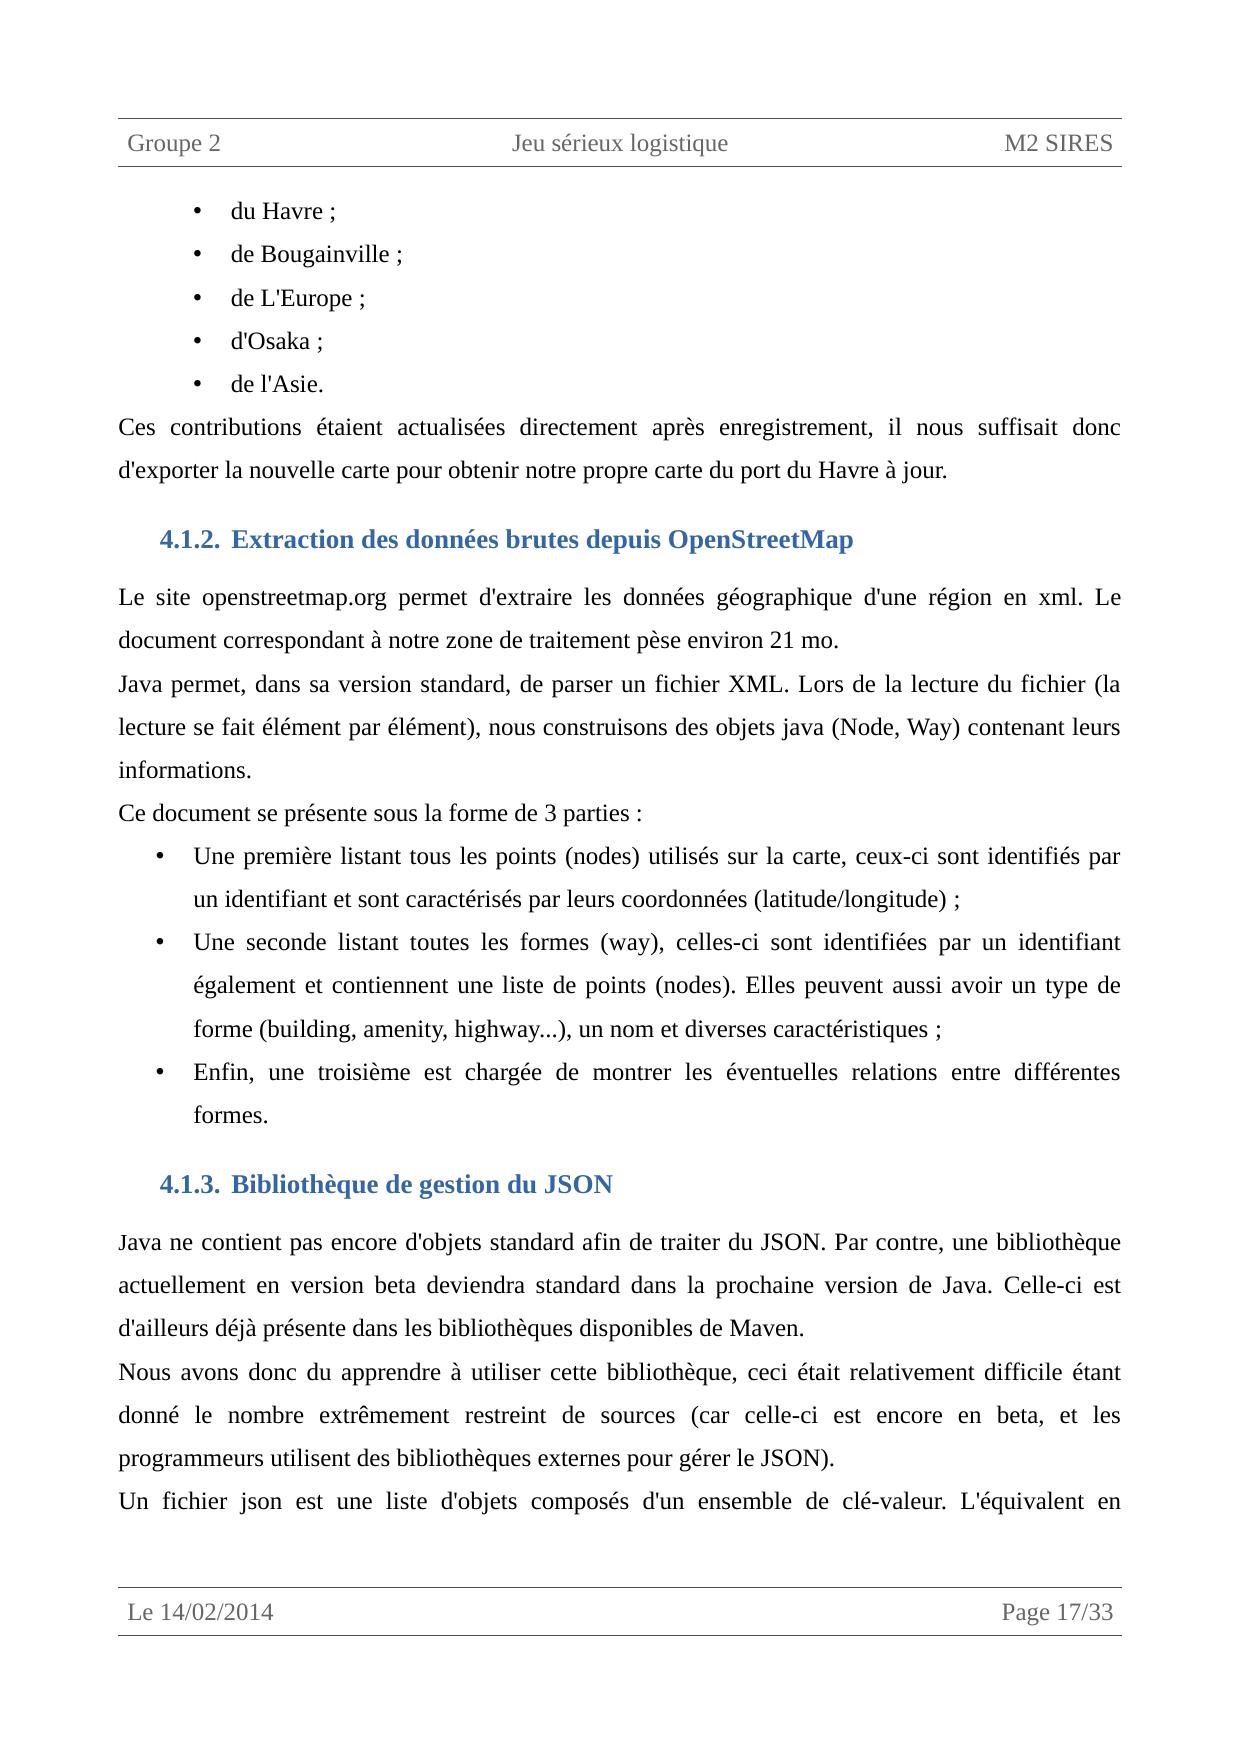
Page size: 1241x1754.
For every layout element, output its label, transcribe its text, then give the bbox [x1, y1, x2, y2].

subtitle Extraction des données brutes depuis OpenStreetMap [157, 523, 1122, 554]
subtitle Bibliothèque de gestion du JSON [157, 1168, 1122, 1199]
text Le site openstreetmap.org permet d'extraire les données géographique d'une région en xml. Le document correspondant à notre zone de traitement pèse environ 21 mo. [118, 582, 1122, 654]
list Une seconde listant toutes les formes (way), celles-ci sont identifiées par un identifiant également et contiennent une liste de points (nodes). Elles peuvent aussi avoir un type de forme (building, amenity, highway...), un nom et diverses caractéristiques ; [156, 927, 1122, 1042]
list de l'Asie. [193, 369, 1122, 398]
text Nous avons donc du apprendre à utiliser cette bibliothèque, ceci était relativement difficile étant donné le nombre extrêmement restreint de sources (car celle-ci est encore en beta, et les programmeurs utilisent des bibliothèques externes pour gérer le JSON). [118, 1357, 1122, 1472]
text Java ne contient pas encore d'objets standard afin de traiter du JSON. Par contre, une bibliothèque actuellement en version beta deviendra standard dans la prochaine version de Java. Celle-ci est d'ailleurs déjà présente dans les bibliothèques disponibles de Maven. [118, 1227, 1122, 1342]
list d'Osaka ; [193, 326, 1122, 354]
list de Bougainville ; [193, 239, 1122, 268]
list Une première listant tous les points (nodes) utilisés sur la carte, ceux-ci sont identifiés par un identifiant et sont caractérisés par leurs coordonnées (latitude/longitude) ; [156, 841, 1122, 913]
text Ce document se présente sous la forme de 3 parties : [118, 798, 1122, 827]
list Enfin, une troisième est chargée de montrer les éventuelles relations entre différentes formes. [156, 1057, 1122, 1129]
text Un fichier json est une liste d'objets composés d'un ensemble de clé-valeur. L'équivalent en [118, 1486, 1122, 1515]
list de L'Europe ; [193, 283, 1122, 311]
text Java permet, dans sa version standard, de parser un fichier XML. Lors de la lecture du fichier (la lecture se fait élément par élément), nous construisons des objets java (Node, Way) contenant leurs informations. [118, 669, 1122, 784]
list du Havre ; [193, 196, 1122, 225]
text Ces contributions étaient actualisées directement après enregistrement, il nous suffisait donc d'exporter la nouvelle carte pour obtenir notre propre carte du port du Havre à jour. [118, 412, 1122, 484]
